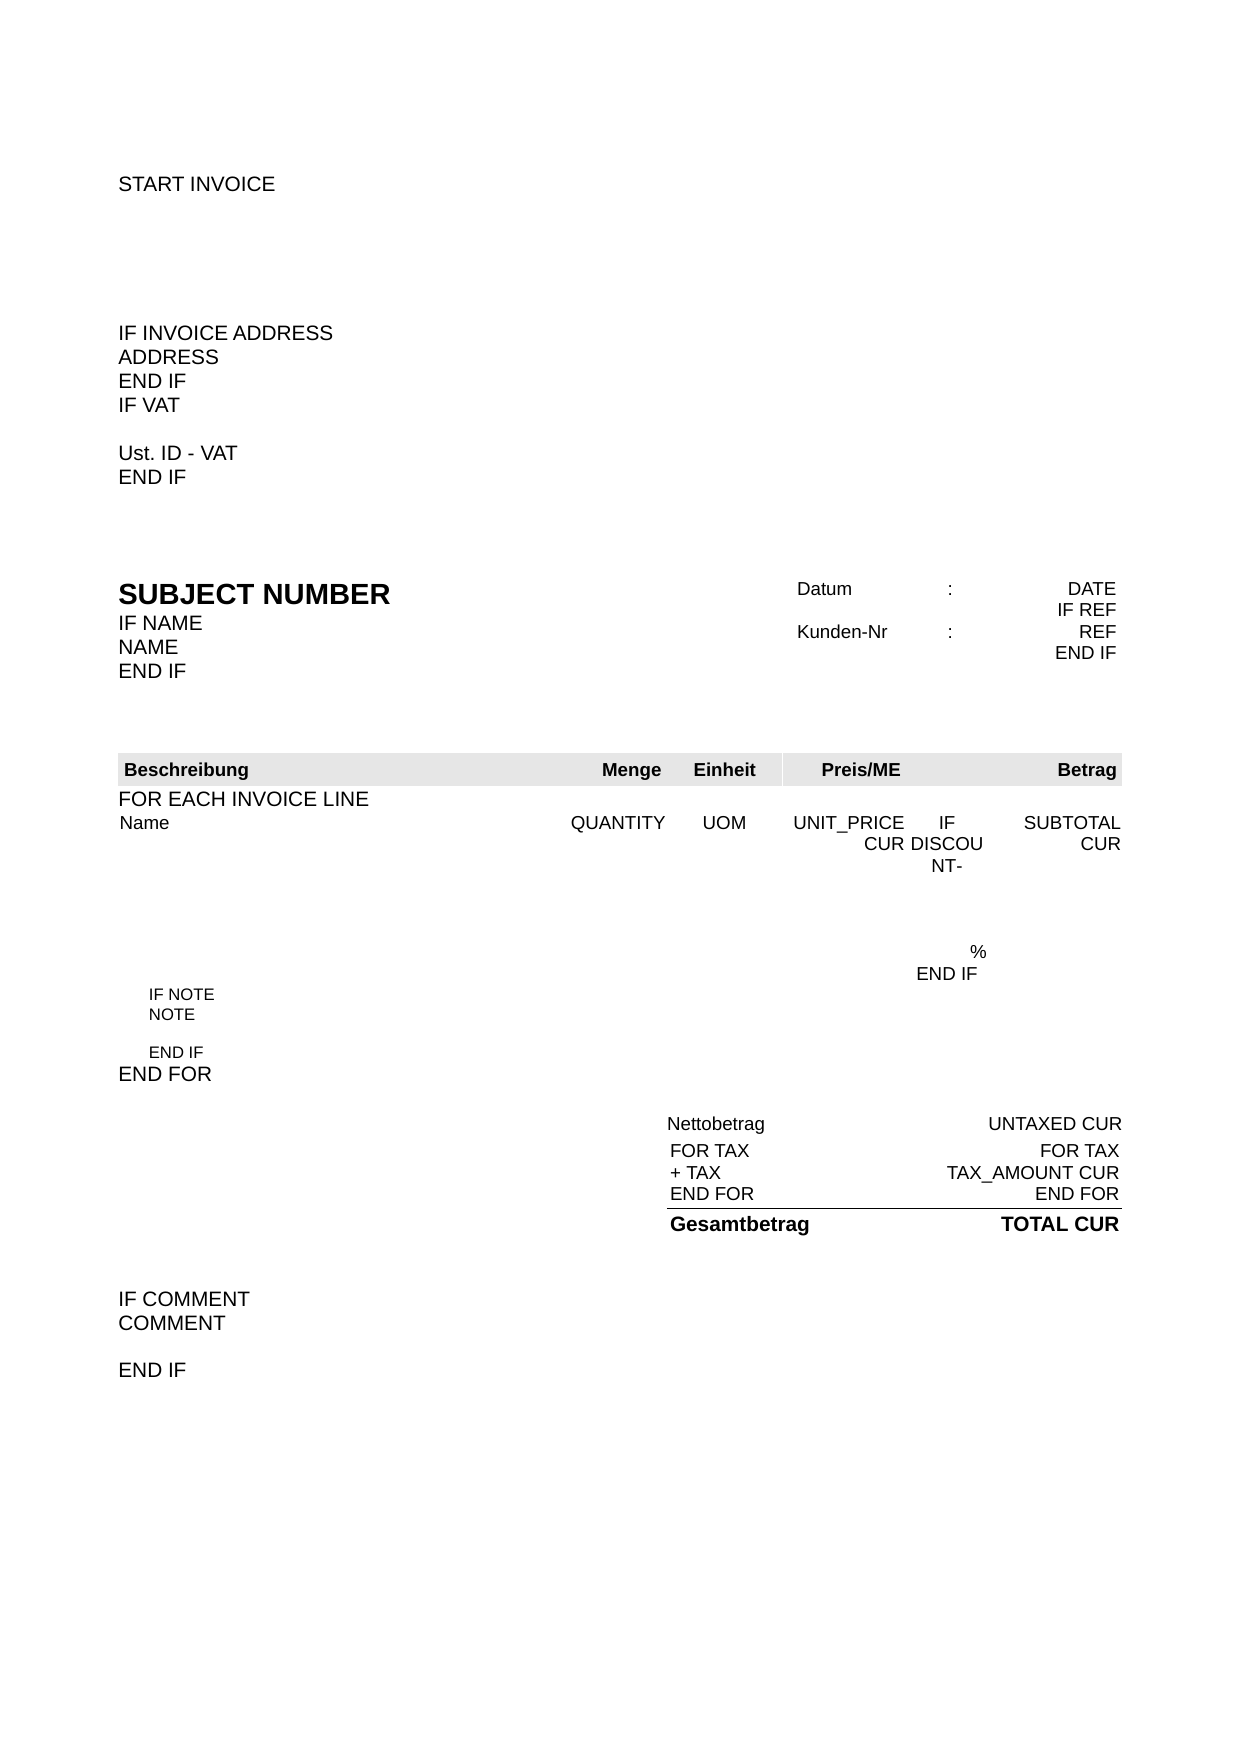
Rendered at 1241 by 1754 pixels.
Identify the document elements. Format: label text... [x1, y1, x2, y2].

table_cell IF REF END IF [791, 571, 1122, 669]
text FOR EACH INVOICE LINE [118, 786, 1122, 810]
table_cell [791, 670, 1122, 705]
table_cell IF NOTE NOTE END IF [118, 984, 988, 1062]
table_header [118, 1110, 667, 1137]
table_header Kunden-Nr [797, 621, 936, 642]
table_header SUBTOTAL CUR [988, 810, 1122, 984]
table_header REF [963, 621, 1116, 642]
table_header Datum [797, 578, 936, 599]
text IF COMMENT [118, 1286, 1122, 1310]
table_cell FOR TAX + TAX END FOR [667, 1137, 906, 1208]
table_cell SUBJECT NUMBER IF NAME NAME END IF [118, 571, 791, 705]
table_header IF INVOICE ADDRESS ADDRESS END IF IF VAT Ust. ID - VAT END IF [118, 315, 791, 495]
table_cell [791, 495, 1122, 571]
text END FOR [118, 1062, 1122, 1086]
table_header : [936, 578, 963, 599]
table_header UNTAXED CUR [906, 1110, 1122, 1137]
table_header Nettobetrag [667, 1110, 906, 1137]
table_cell TOTAL CUR [906, 1209, 1122, 1238]
table_cell FOR TAX TAX_AMOUNT CUR END FOR [906, 1137, 1122, 1208]
table_header IF DISCOUNT-<formatLang(line.discount,digits=0)> % END IF [906, 810, 988, 984]
text END IF [118, 1358, 1122, 1382]
text <setLang(o.partner_id.lang or 'de_DE')> [118, 196, 1122, 219]
table_header [906, 753, 989, 786]
table_header Betrag [989, 753, 1122, 786]
table_header Name [118, 810, 568, 984]
table_cell [118, 1208, 667, 1238]
text COMMENT [118, 1310, 1122, 1334]
table_cell [118, 495, 791, 571]
table_header DATE [964, 578, 1116, 599]
table_header Preis/ME [783, 753, 906, 786]
table_header Einheit [667, 753, 782, 786]
table_header Menge [569, 753, 667, 786]
table_cell Gesamtbetrag [667, 1209, 906, 1238]
table_cell [988, 984, 1122, 1062]
table_header Beschreibung [118, 753, 569, 786]
table_header [791, 315, 1122, 495]
table_header UNIT_PRICE CUR [782, 810, 906, 984]
table_cell [118, 1137, 667, 1208]
table_header : [936, 621, 963, 642]
text START INVOICE [118, 172, 1122, 196]
table_header QUANTITY [568, 810, 666, 984]
table_header UOM [666, 810, 782, 984]
